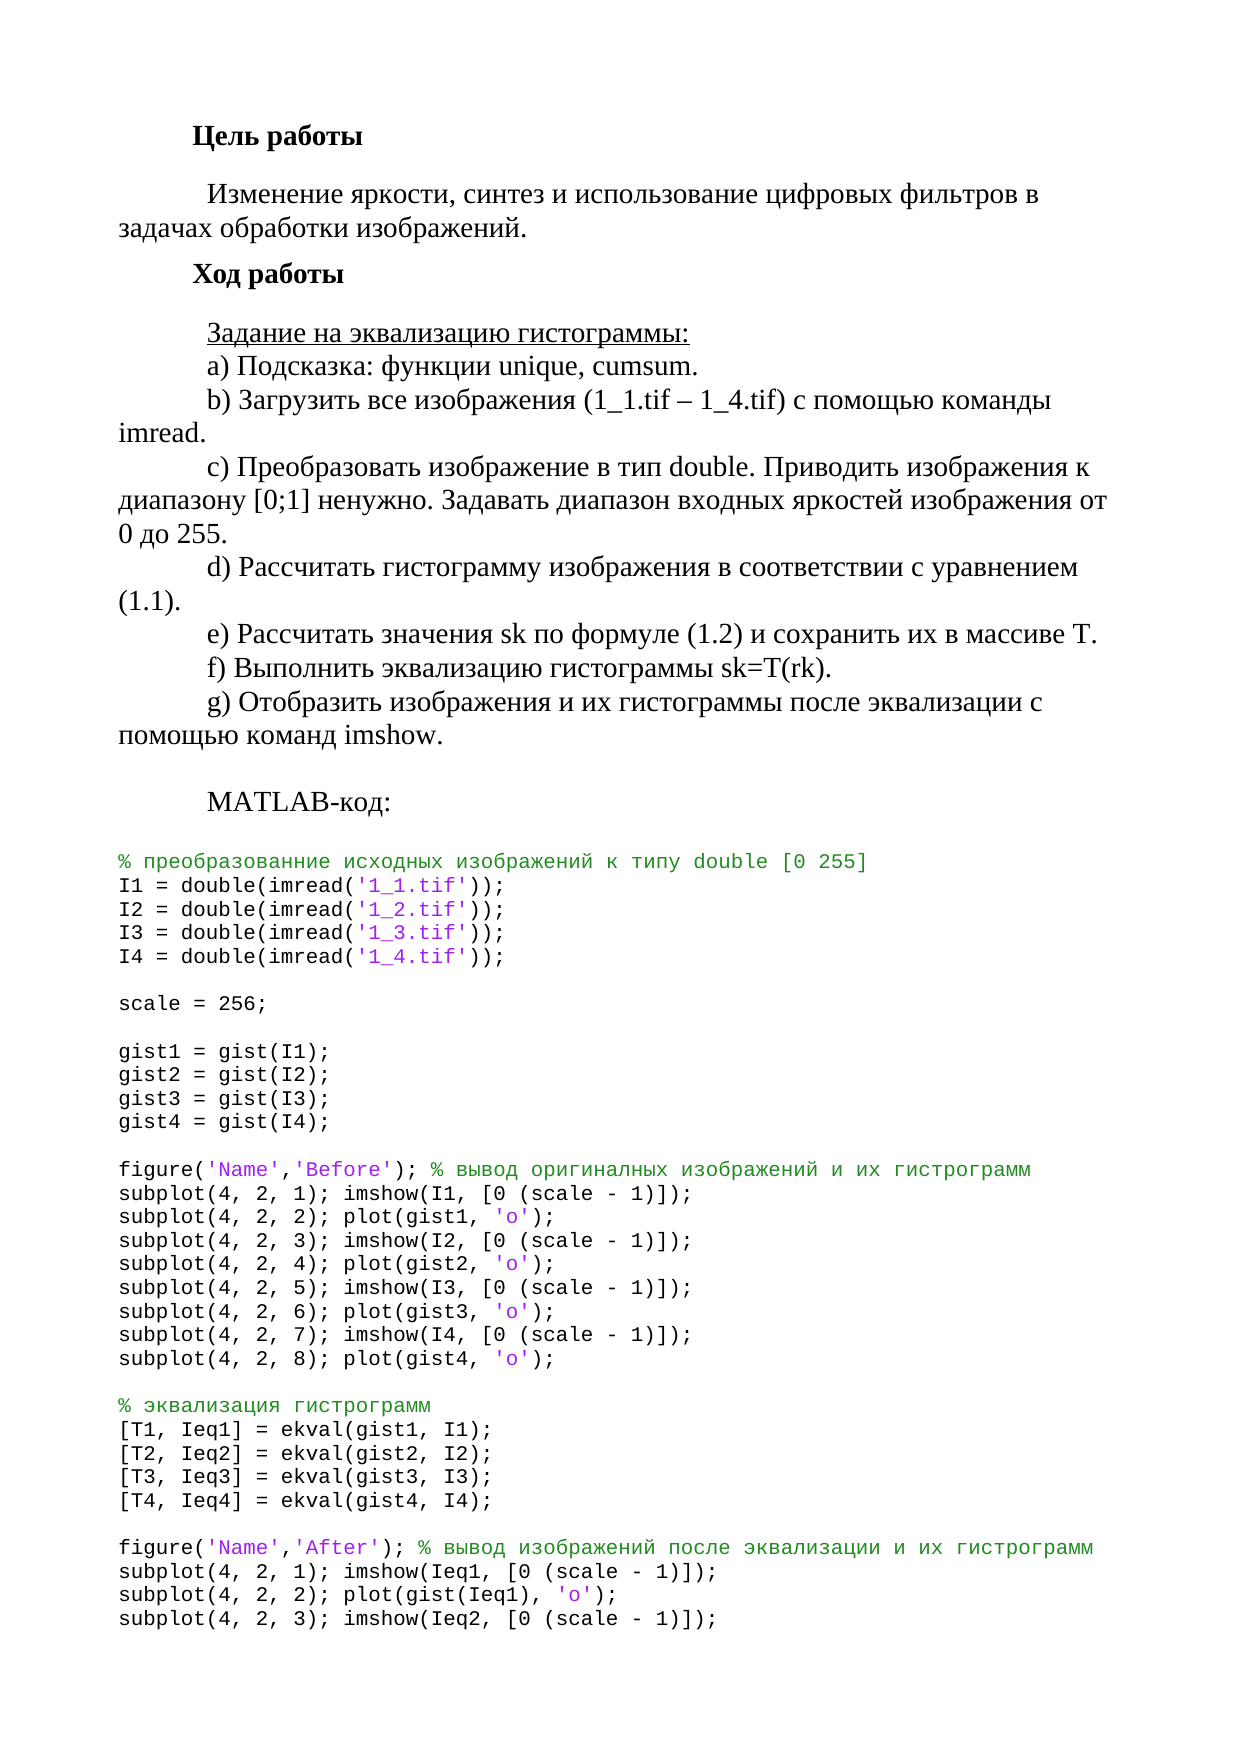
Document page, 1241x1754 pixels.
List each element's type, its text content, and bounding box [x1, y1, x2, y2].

text I4 = double(imread('1_4.tif')); [118, 946, 1122, 970]
text subplot(4, 2, 1); imshow(I1, [0 (scale - 1)]); [118, 1182, 1122, 1206]
text [T1, Ieq1] = ekval(gist1, I1); [118, 1419, 1122, 1443]
text a) Подсказка: функции unique, cumsum. [118, 348, 1122, 382]
text gist3 = gist(I3); [118, 1088, 1122, 1112]
text MATLAB-код: [118, 784, 1122, 818]
text subplot(4, 2, 5); imshow(I3, [0 (scale - 1)]); [118, 1277, 1122, 1301]
text subplot(4, 2, 6); plot(gist3, 'o'); [118, 1301, 1122, 1324]
text % преобразованние исходных изображений к типу double [0 255] [118, 851, 1122, 875]
text [T3, Ieq3] = ekval(gist3, I3); [118, 1466, 1122, 1490]
text gist1 = gist(I1); [118, 1041, 1122, 1064]
text gist4 = gist(I4); [118, 1112, 1122, 1135]
text figure('Name','After'); % вывод изображений после эквализации и их гистрограмм [118, 1537, 1122, 1561]
text subplot(4, 2, 4); plot(gist2, 'o'); [118, 1253, 1122, 1277]
text subplot(4, 2, 2); plot(gist1, 'o'); [118, 1206, 1122, 1230]
text g) Отобразить изображения и их гистограммы после эквализации с помощью команд imshow. [118, 684, 1122, 751]
text I3 = double(imread('1_3.tif')); [118, 922, 1122, 946]
text subplot(4, 2, 7); imshow(I4, [0 (scale - 1)]); [118, 1324, 1122, 1348]
text d) Рассчитать гистограмму изображения в соответствии с уравнением (1.1). [118, 549, 1122, 617]
text subplot(4, 2, 2); plot(gist(Ieq1), 'o'); [118, 1584, 1122, 1608]
text I2 = double(imread('1_2.tif')); [118, 899, 1122, 922]
text scale = 256; [118, 993, 1122, 1017]
text [T4, Ieq4] = ekval(gist4, I4); [118, 1490, 1122, 1513]
text Задание на эквализацию гистограммы: [118, 315, 1122, 348]
text % эквализация гистрограмм [118, 1395, 1122, 1419]
text subplot(4, 2, 3); imshow(I2, [0 (scale - 1)]); [118, 1230, 1122, 1253]
text subplot(4, 2, 1); imshow(Ieq1, [0 (scale - 1)]); [118, 1561, 1122, 1584]
subtitle Цель работы [118, 118, 1122, 152]
text subplot(4, 2, 3); imshow(Ieq2, [0 (scale - 1)]); [118, 1608, 1122, 1632]
text c) Преобразовать изображение в тип double. Приводить изображения к диапазону [0;1] ненужно. Задавать диапазон входных яркостей изображения от 0 до 255. [118, 449, 1122, 549]
text subplot(4, 2, 8); plot(gist4, 'o'); [118, 1348, 1122, 1372]
text I1 = double(imread('1_1.tif')); [118, 875, 1122, 899]
text b) Загрузить все изображения (1_1.tif – 1_4.tif) с помощью команды imread. [118, 382, 1122, 449]
text gist2 = gist(I2); [118, 1064, 1122, 1088]
text Изменение яркости, синтез и использование цифровых фильтров в задачах обработки изображений. [118, 177, 1122, 244]
text f) Выполнить эквализацию гистограммы sk=T(rk). [118, 650, 1122, 684]
text [T2, Ieq2] = ekval(gist2, I2); [118, 1443, 1122, 1466]
text e) Рассчитать значения sk по формуле (1.2) и сохранить их в массиве T. [118, 617, 1122, 650]
text figure('Name','Before'); % вывод оригиналных изображений и их гистрограмм [118, 1159, 1122, 1182]
subtitle Ход работы [118, 256, 1122, 290]
